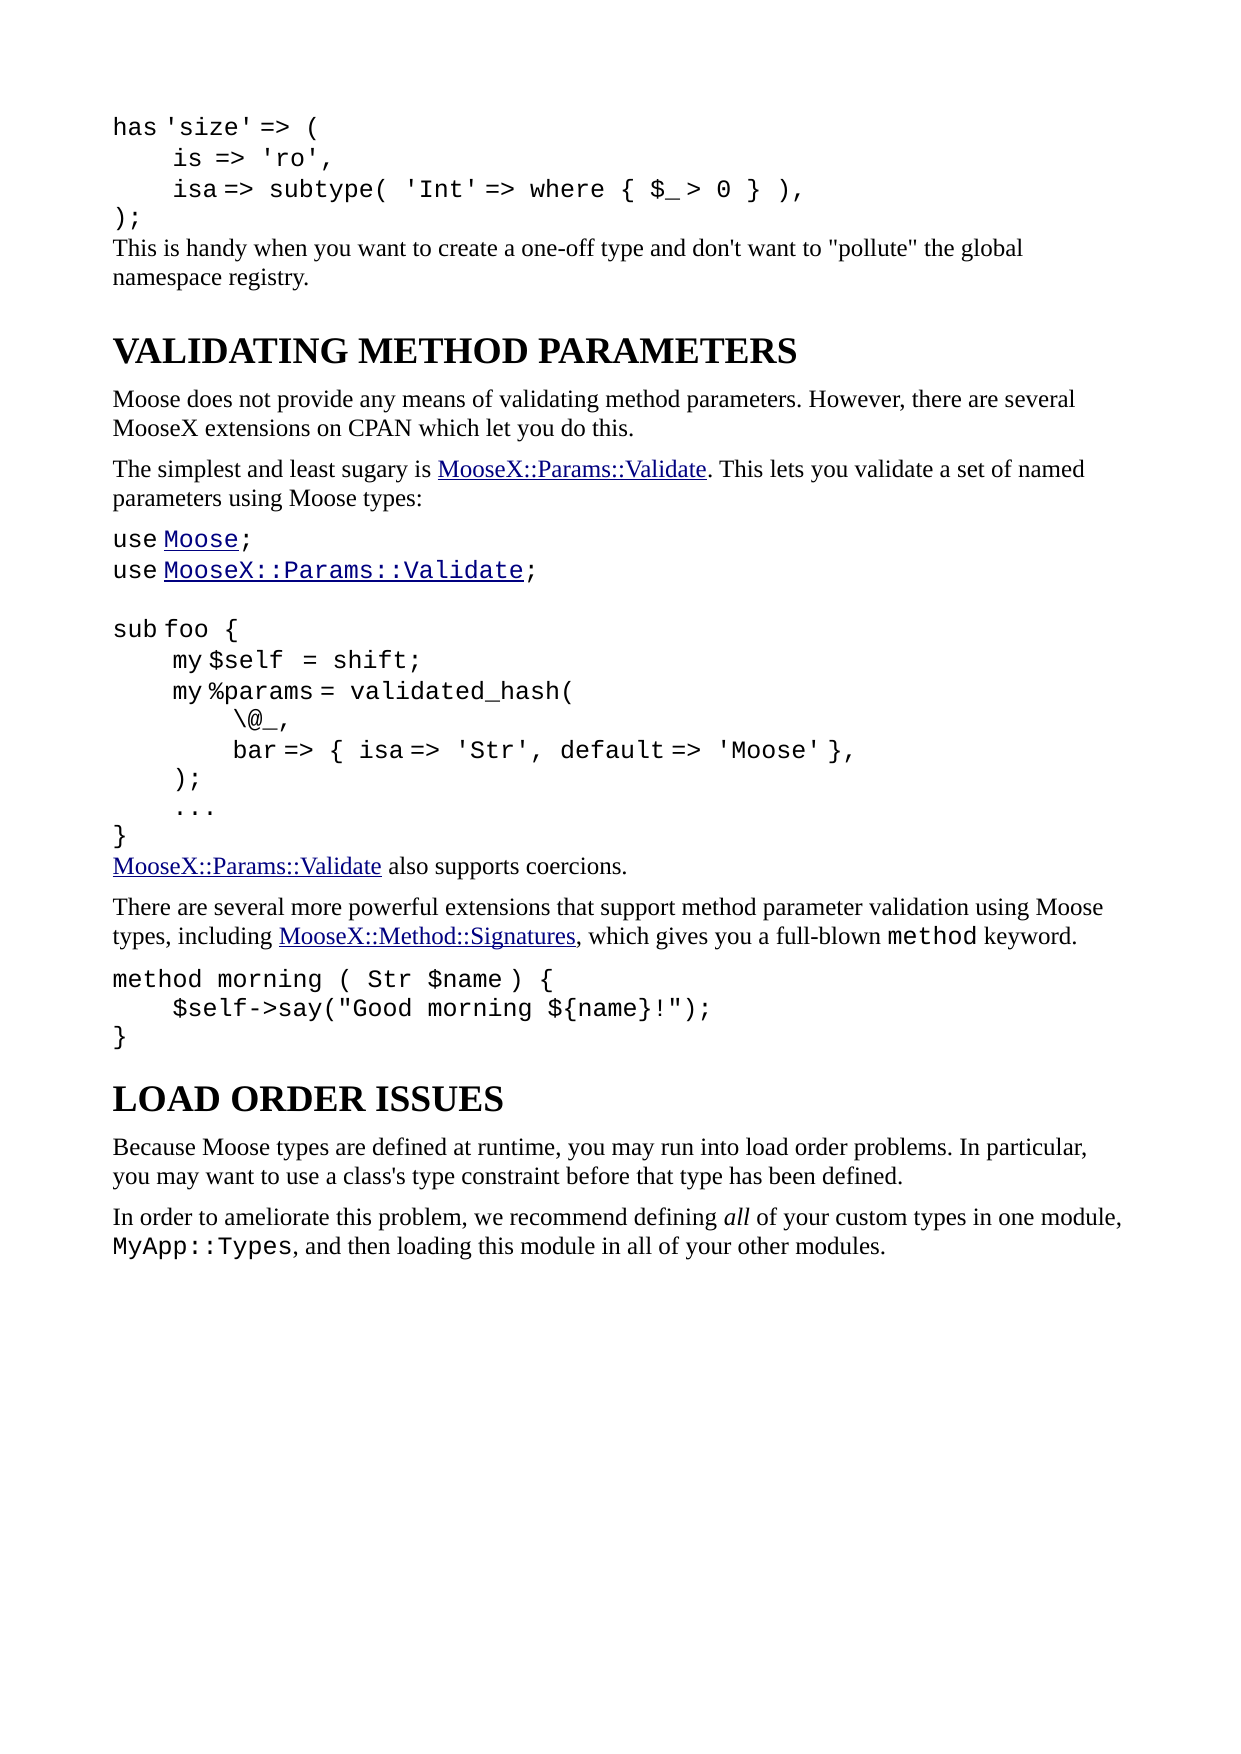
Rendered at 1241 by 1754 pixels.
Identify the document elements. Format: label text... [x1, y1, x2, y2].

text This is handy when you want to create a one-off type and don't want to "pollute" the global namespace registry. [112, 233, 1128, 291]
text In order to ameliorate this problem, we recommend defining all of your custom types in one module, MyApp::Types, and then loading this module in all of your other modules. [112, 1202, 1128, 1262]
table_header use Moose; use MooseX::Params::Validate; sub foo { my $self = shift; my %params = validated_hash( \@_, bar => { isa => 'Str', default => 'Moose' }, ); ... } [113, 524, 869, 851]
subtitle VALIDATING METHOD PARAMETERS [112, 328, 1128, 371]
table_header method morning ( Str $name ) { $self->say("Good morning ${name}!"); } [113, 964, 723, 1052]
text The simplest and least sugary is MooseX::Params::Validate. This lets you validate a set of named parameters using Moose types: [112, 454, 1128, 511]
subtitle LOAD ORDER ISSUES [112, 1077, 1128, 1120]
text Moose does not provide any means of validating method parameters. However, there are several MooseX extensions on CPAN which let you do this. [112, 384, 1128, 441]
text Because Moose types are defined at runtime, you may run into load order problems. In particular, you may want to use a class's type constraint before that type has been defined. [112, 1132, 1128, 1190]
text There are several more powerful extensions that support method parameter validation using Moose types, including MooseX::Method::Signatures, which gives you a full-blown method keyword. [112, 892, 1128, 952]
table_header has 'size' => ( is => 'ro', isa => subtype( 'Int' => where { $_ > 0 } ), ); [113, 113, 817, 233]
text MooseX::Params::Validate also supports coercions. [112, 851, 1128, 880]
